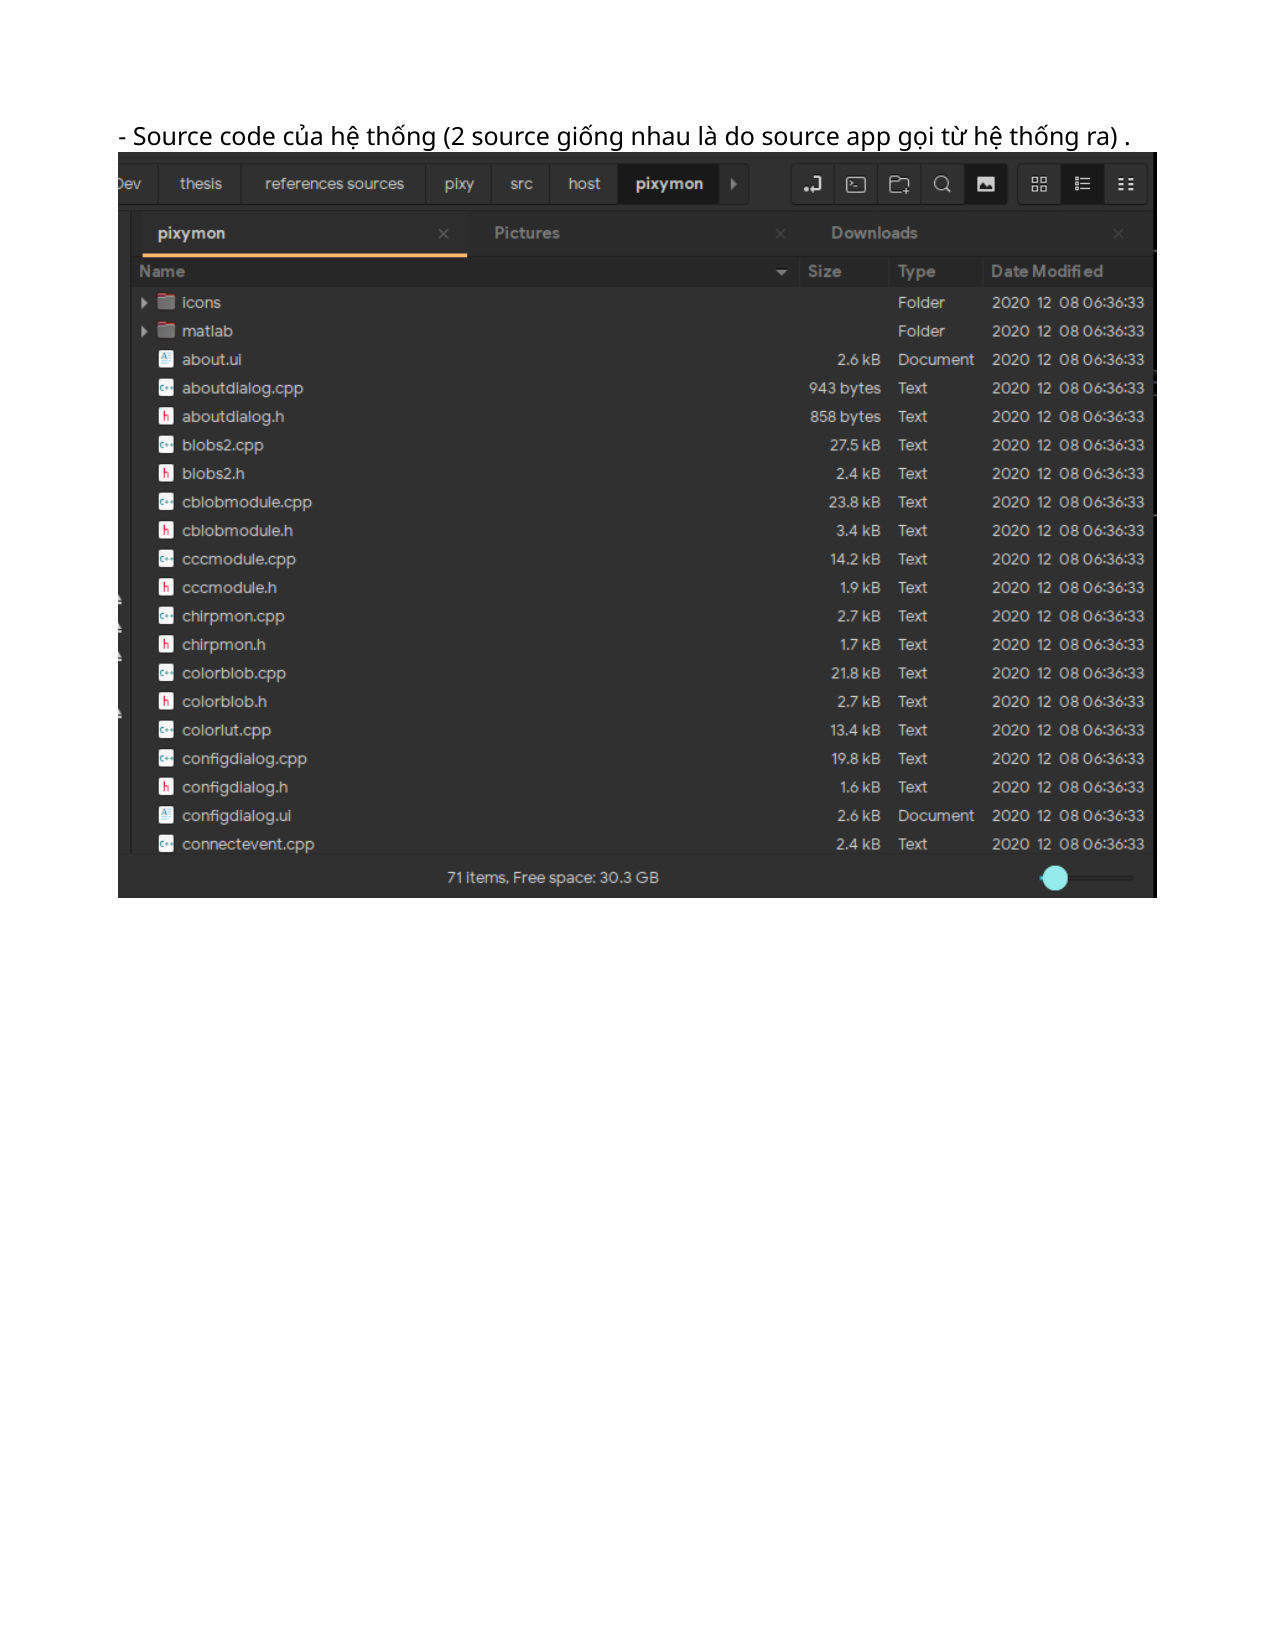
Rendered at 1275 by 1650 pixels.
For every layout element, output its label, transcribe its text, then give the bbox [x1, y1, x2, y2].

picture [118, 152, 1157, 898]
text - Source code của hệ thống (2 source giống nhau là do source app gọi từ hệ thống ra) . [118, 118, 1157, 152]
